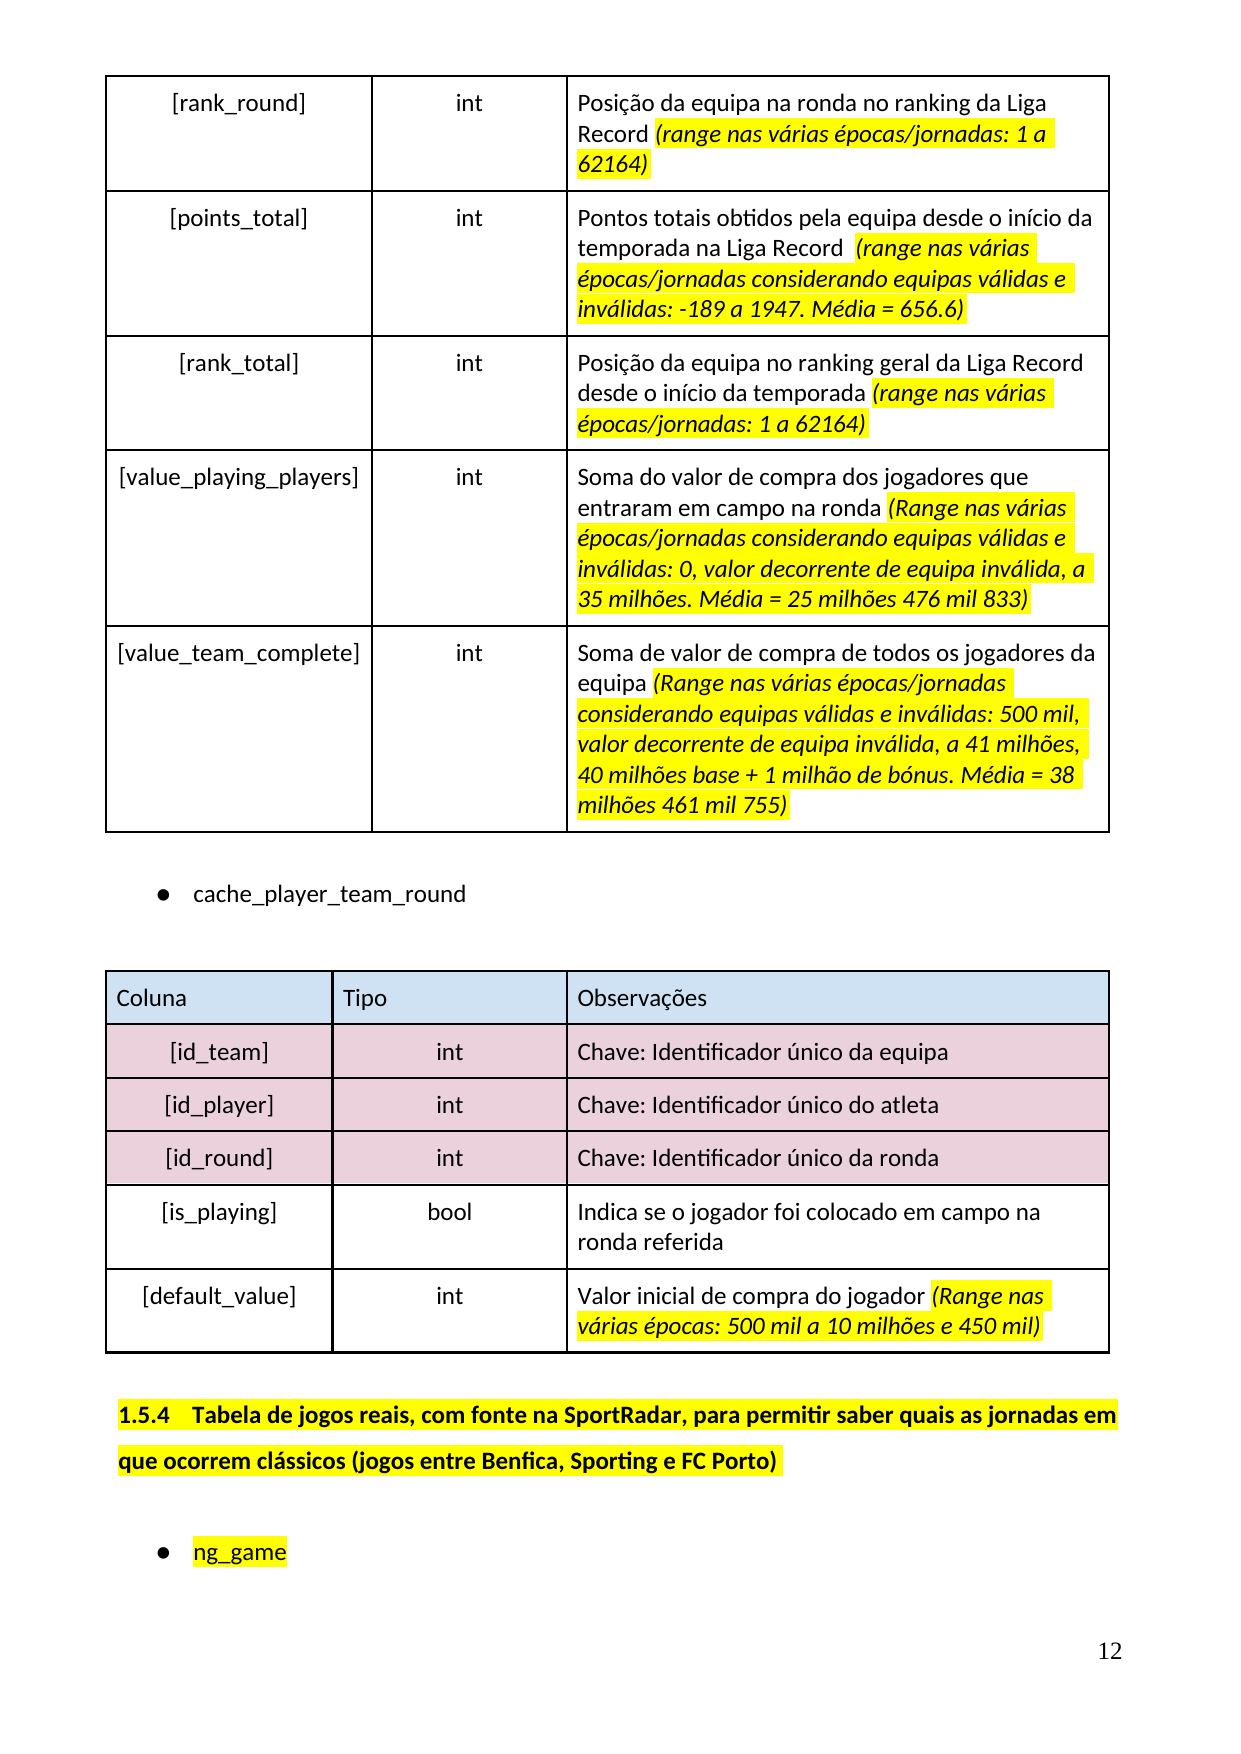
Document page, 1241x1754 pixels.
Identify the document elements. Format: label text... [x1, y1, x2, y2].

table_header Tipo [334, 972, 566, 1023]
table_cell Posição da equipa na ronda no ranking da Liga Record (range nas várias épocas/jornadas: 1 a 62164) [568, 77, 1108, 189]
table_cell [id_player] [107, 1079, 331, 1130]
table_cell int [334, 1079, 566, 1130]
table_cell [rank_round] [107, 77, 371, 189]
table_cell [is_playing] [107, 1186, 331, 1267]
table_cell [rank_total] [107, 337, 371, 449]
list cache_player_team_round [156, 878, 1122, 909]
table_cell int [334, 1025, 566, 1077]
table_cell int [373, 627, 566, 831]
table_cell [value_team_complete] [107, 627, 371, 831]
table_cell Soma de valor de compra de todos os jogadores da equipa (Range nas várias épocas/jornadas considerando equipas válidas e inválidas: 500 mil, valor decorrente de equipa inválida, a 41 milhões, 40 milhões base + 1 milhão de bónus. Média = 38 milhões 461 mil 755) [568, 627, 1108, 831]
table_cell Soma do valor de compra dos jogadores que entraram em campo na ronda (Range nas várias épocas/jornadas considerando equipas válidas e inválidas: 0, valor decorrente de equipa inválida, a 35 milhões. Média = 25 milhões 476 mil 833) [568, 451, 1108, 624]
table_cell int [334, 1132, 566, 1183]
table_cell Indica se o jogador foi colocado em campo na ronda referida [568, 1186, 1108, 1267]
table_header Coluna [107, 972, 331, 1023]
table_cell int [373, 77, 566, 189]
table_cell [id_round] [107, 1132, 331, 1183]
table_cell bool [334, 1186, 566, 1267]
table_cell int [373, 451, 566, 624]
table_cell int [373, 192, 566, 334]
table_cell int [334, 1270, 566, 1351]
table_cell Pontos totais obtidos pela equipa desde o início da temporada na Liga Record (range nas várias épocas/jornadas considerando equipas válidas e inválidas: -189 a 1947. Média = 656.6) [568, 192, 1108, 334]
list ng_game [156, 1536, 1122, 1567]
table_cell Posição da equipa no ranking geral da Liga Record desde o início da temporada (range nas várias épocas/jornadas: 1 a 62164) [568, 337, 1108, 449]
table_cell [id_team] [107, 1025, 331, 1077]
table_cell int [373, 337, 566, 449]
table_cell [points_total] [107, 192, 371, 334]
table_cell Chave: Identificador único da equipa [568, 1025, 1108, 1077]
table_cell Chave: Identificador único da ronda [568, 1132, 1108, 1183]
table_cell Valor inicial de compra do jogador (Range nas várias épocas: 500 mil a 10 milhões e 450 mil) [568, 1270, 1108, 1351]
table_cell Chave: Identificador único do atleta [568, 1079, 1108, 1130]
table_cell [value_playing_players] [107, 451, 371, 624]
text 1.5.4 Tabela de jogos reais, com fonte na SportRadar, para permitir saber quais as jornadas em que ocorrem clássicos (jogos entre Benfica, Sporting e FC Porto) [118, 1399, 1122, 1476]
table_cell [default_value] [107, 1270, 331, 1351]
table_header Observações [568, 972, 1108, 1023]
